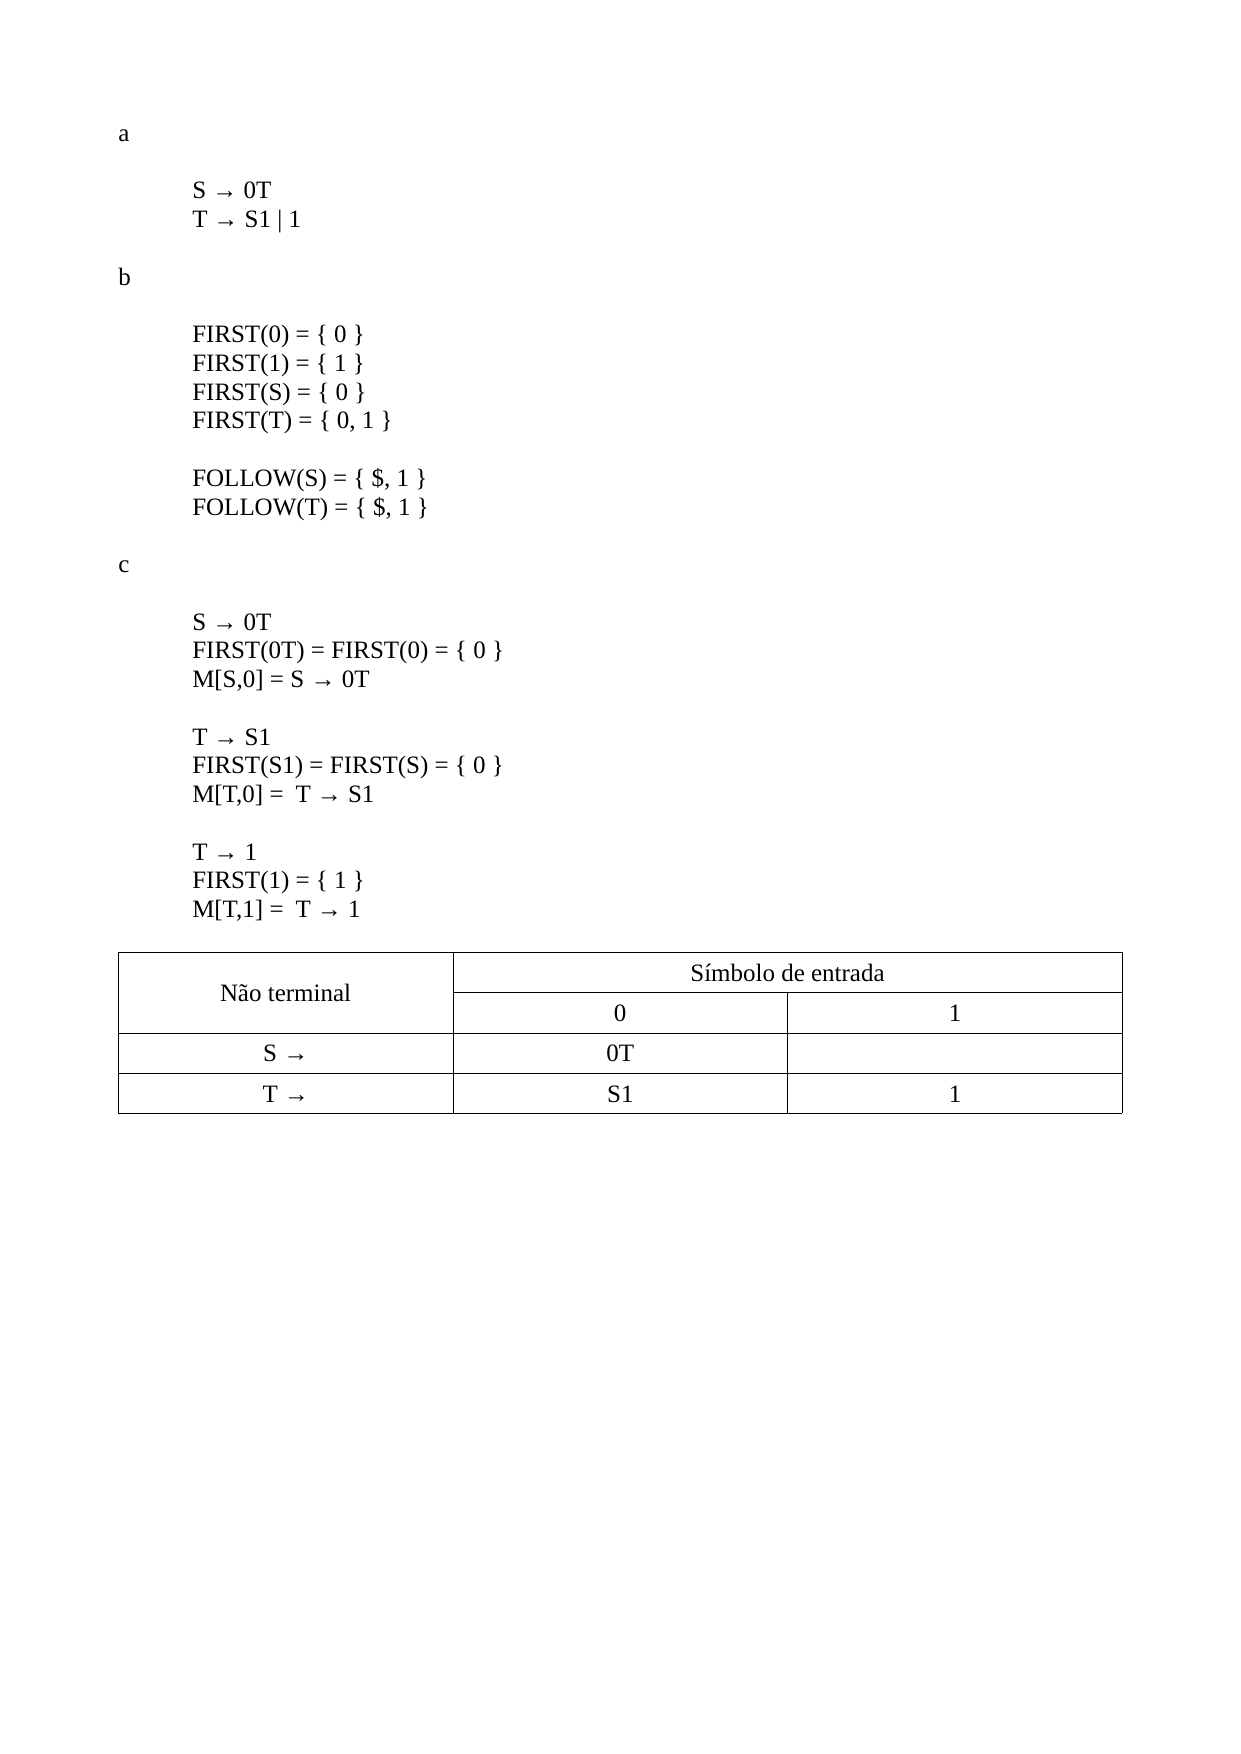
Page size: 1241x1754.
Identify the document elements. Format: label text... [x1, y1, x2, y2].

table_header Símbolo de entrada [454, 953, 1122, 992]
table_cell 1 [788, 993, 1122, 1032]
text c [118, 549, 1122, 578]
table_cell S → [119, 1034, 453, 1073]
text FOLLOW(T) = { $, 1 } [118, 492, 1122, 521]
table_cell S1 [454, 1074, 787, 1113]
text FIRST(0T) = FIRST(0) = { 0 } [118, 636, 1122, 664]
text FIRST(S) = { 0 } [118, 377, 1122, 406]
table_cell 0 [454, 993, 787, 1032]
text M[S,0] = S → 0T [118, 664, 1122, 693]
text FIRST(S1) = FIRST(S) = { 0 } [118, 751, 1122, 779]
text a [118, 118, 1122, 147]
text S → 0T [118, 176, 1122, 204]
text T → S1 | 1 [118, 204, 1122, 233]
table_cell 0T [454, 1034, 787, 1073]
table_cell T → [119, 1074, 453, 1113]
text b [118, 262, 1122, 291]
text S → 0T [118, 607, 1122, 636]
table_cell [788, 1034, 1122, 1073]
table_header Não terminal [119, 953, 453, 1032]
text FIRST(1) = { 1 } [118, 866, 1122, 894]
text FIRST(1) = { 1 } [118, 348, 1122, 377]
table_cell 1 [788, 1074, 1122, 1113]
text T → 1 [118, 837, 1122, 866]
text FOLLOW(S) = { $, 1 } [118, 463, 1122, 492]
text M[T,1] = T → 1 [118, 894, 1122, 923]
text FIRST(0) = { 0 } [118, 319, 1122, 348]
text FIRST(T) = { 0, 1 } [118, 406, 1122, 434]
text T → S1 [118, 722, 1122, 751]
text M[T,0] = T → S1 [118, 779, 1122, 808]
